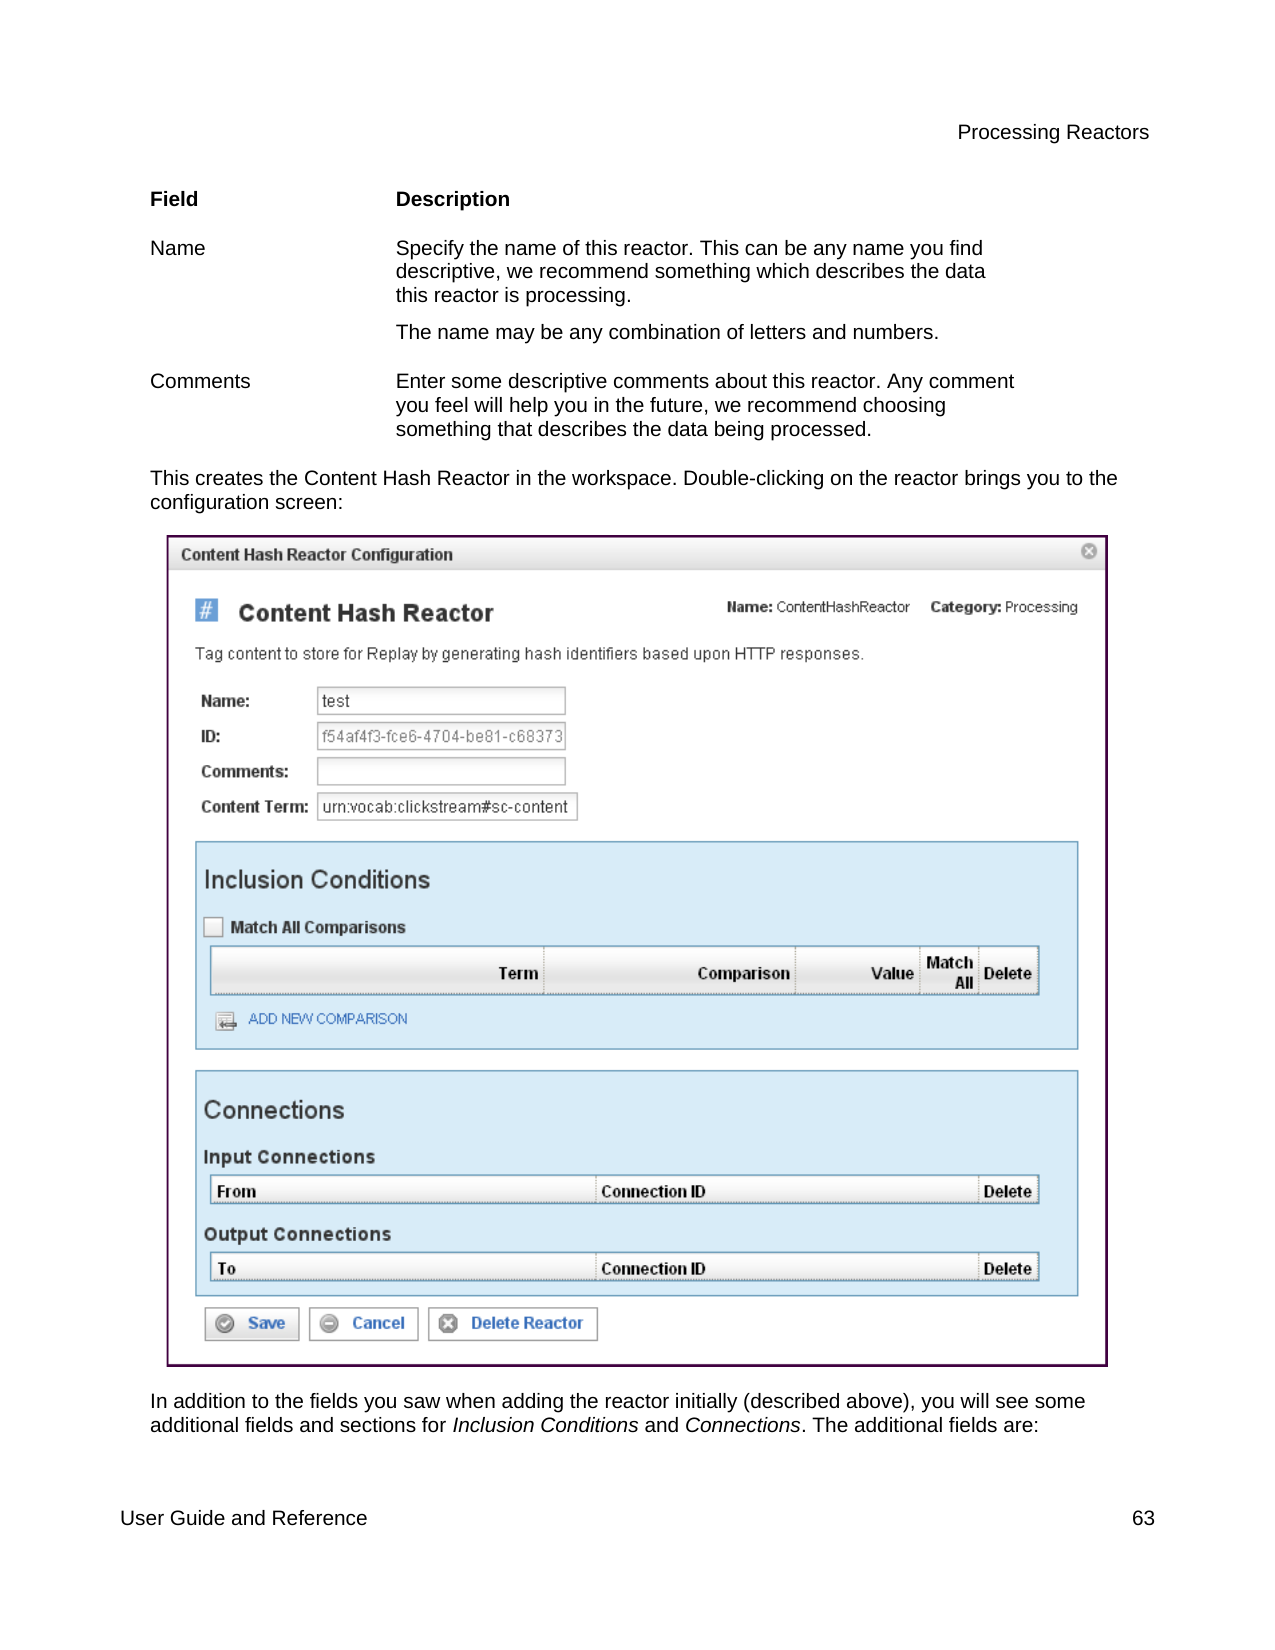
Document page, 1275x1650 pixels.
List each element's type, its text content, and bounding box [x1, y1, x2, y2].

table_header Field [109, 174, 354, 223]
table_cell Comments [109, 356, 354, 453]
table_cell Specify the name of this reactor. This can be any name you find descriptive, we recommend something which describes the data this reactor is processing. The name may be any combination of letters and numbers. [354, 223, 1031, 356]
table_cell Enter some descriptive comments about this reactor. Any comment you feel will help you in the future, we recommend choosing something that describes the data being processed. [354, 356, 1031, 453]
text In addition to the fields you saw when adding the reactor initially (described above), you will see some additional fields and sections for Inclusion Conditions and Connections. The additional fields are: [150, 1388, 1155, 1436]
table_header Description [354, 174, 1031, 223]
table_cell Name [109, 223, 354, 356]
text This creates the Content Hash Reactor in the workspace. Double-clicking on the reactor brings you to the configuration screen: [150, 466, 1155, 513]
picture [166, 535, 1108, 1367]
